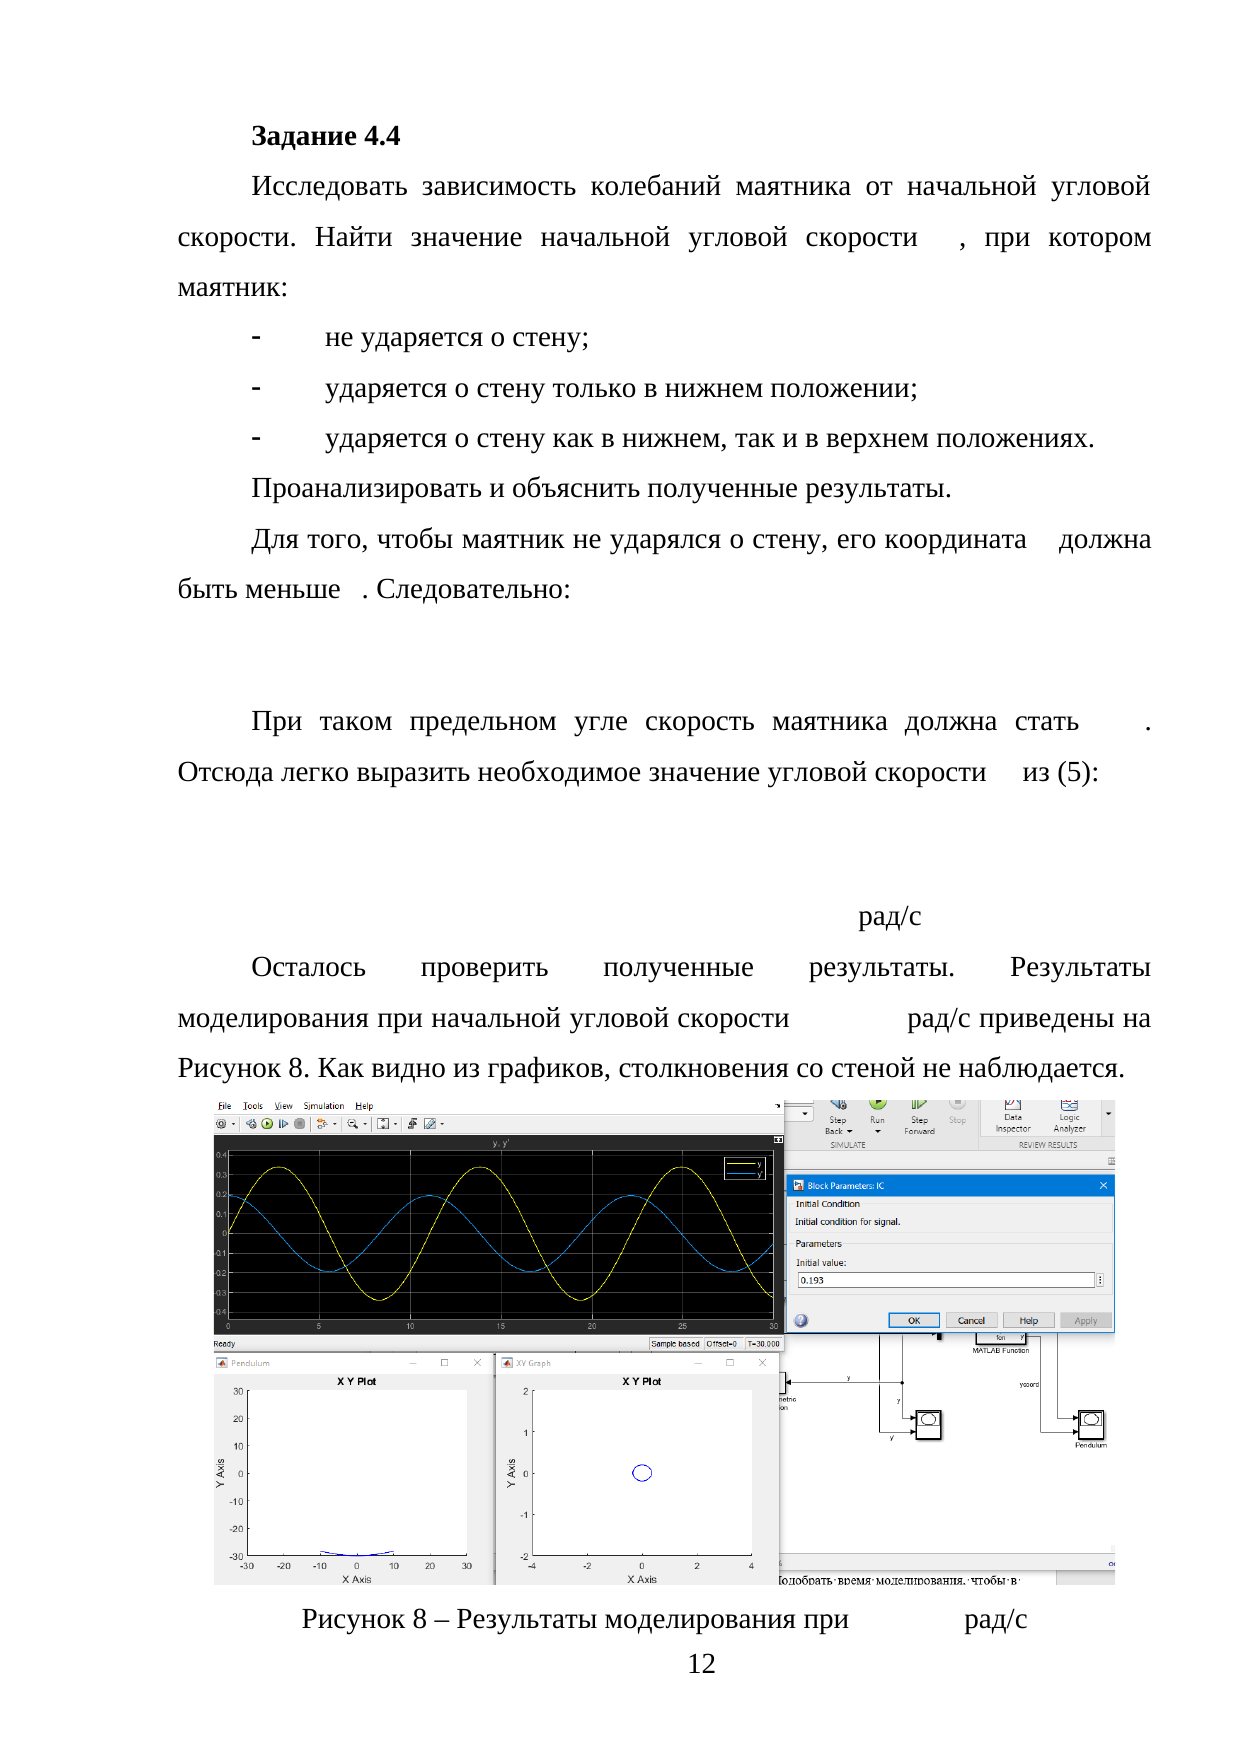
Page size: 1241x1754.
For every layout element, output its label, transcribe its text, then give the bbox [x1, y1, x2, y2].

text Для того, чтобы маятник не ударялся о стену, его координата должна быть меньше . Следовательно: [177, 521, 1152, 605]
list ударяется о стену только в нижнем положении; [177, 370, 1152, 403]
list не ударяется о стену; [177, 319, 1152, 353]
picture [213, 1100, 1116, 1585]
subtitle Задание 4.4 [177, 118, 1152, 152]
text Рисунок 8 – Результаты моделирования при рад/с [177, 1602, 1152, 1635]
text Проанализировать и объяснить полученные результаты. [177, 471, 1152, 504]
text Осталось проверить полученные результаты. Результаты моделирования при начальной угловой скорости рад/с приведены на рисунок 8. Как видно из графиков, столкновения со стеной не наблюдается. [177, 949, 1152, 1084]
text Исследовать зависимость колебаний маятника от начальной угловой скорости. Найти значение начальной угловой скорости , при котором маятник: [177, 168, 1152, 303]
list ударяется о стену как в нижнем, так и в верхнем положениях. [177, 420, 1152, 454]
text При таком предельном угле скорость маятника должна стать . Отсюда легко выразить необходимое значение угловой скорости из (5): [177, 703, 1152, 787]
text рад/с [177, 804, 1152, 933]
